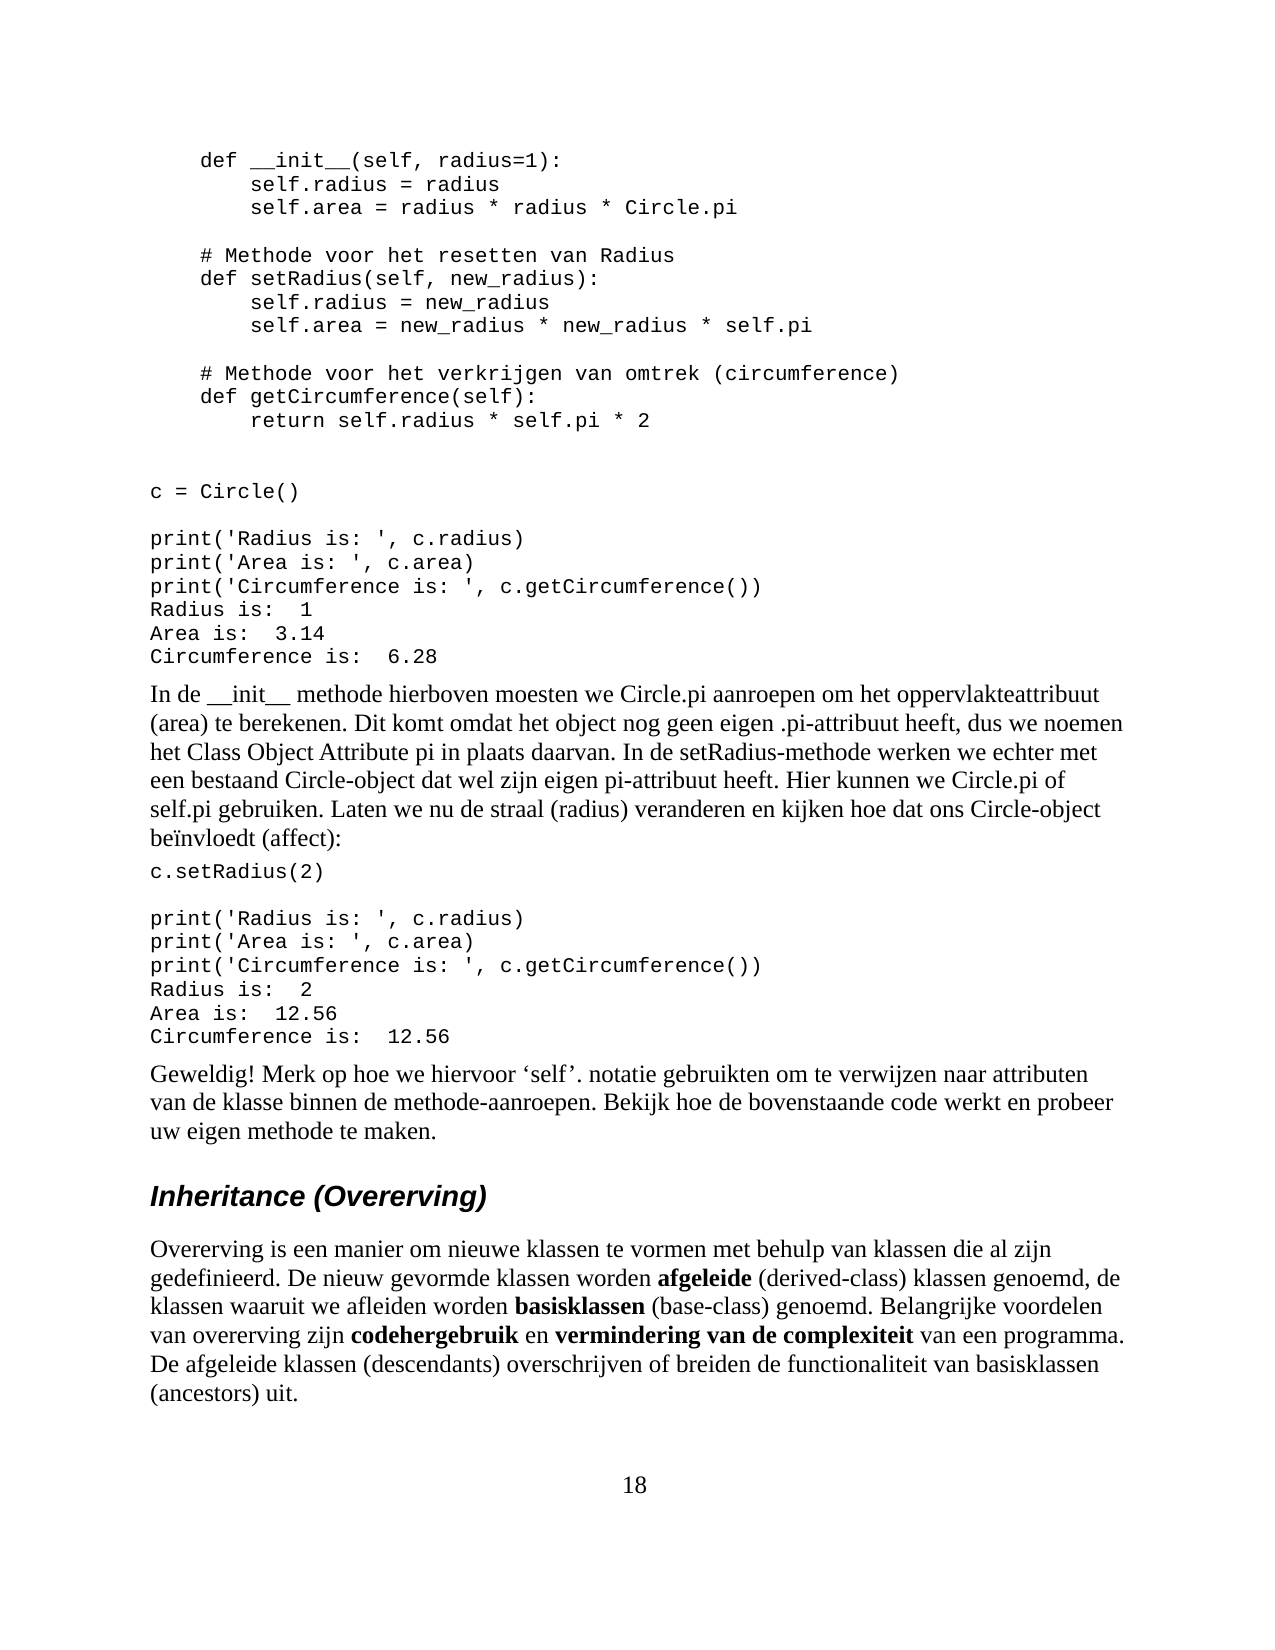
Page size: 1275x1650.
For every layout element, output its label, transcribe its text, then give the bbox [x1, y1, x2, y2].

text print('Radius is: ', c.radius) [150, 908, 1125, 932]
text Area is: 3.14 [150, 623, 1125, 647]
text self.radius = new_radius [150, 292, 1125, 316]
text Circumference is: 6.28 [150, 647, 1125, 670]
text In de __init__ methode hierboven moesten we Circle.pi aanroepen om het oppervlakteattribuut (area) te berekenen. Dit komt omdat het object nog geen eigen .pi-attribuut heeft, dus we noemen het Class Object Attribute pi in plaats daarvan. In de setRadius-methode werken we echter met een bestaand Circle-object dat wel zijn eigen pi-attribuut heeft. Hier kunnen we Circle.pi of self.pi gebruiken. Laten we nu de straal (radius) veranderen en kijken hoe dat ons Circle-object beïnvloedt (affect): [150, 679, 1125, 852]
text c = Circle() [150, 481, 1125, 505]
text # Methode voor het verkrijgen van omtrek (circumference) [150, 363, 1125, 386]
text self.radius = radius [150, 174, 1125, 197]
text # Methode voor het resetten van Radius [150, 244, 1125, 268]
text Overerving is een manier om nieuwe klassen te vormen met behulp van klassen die al zijn gedefinieerd. De nieuw gevormde klassen worden afgeleide (derived-class) klassen genoemd, de klassen waaruit we afleiden worden basisklassen (base-class) genoemd. Belangrijke voordelen van overerving zijn codehergebruik en vermindering van de complexiteit van een programma. De afgeleide klassen (descendants) overschrijven of breiden de functionaliteit van basisklassen (ancestors) uit. [150, 1234, 1125, 1406]
text Radius is: 1 [150, 599, 1125, 623]
text print('Radius is: ', c.radius) [150, 528, 1125, 552]
text def setRadius(self, new_radius): [150, 268, 1125, 292]
text print('Circumference is: ', c.getCircumference()) [150, 576, 1125, 599]
text print('Circumference is: ', c.getCircumference()) [150, 955, 1125, 979]
text Area is: 12.56 [150, 1002, 1125, 1026]
text Radius is: 2 [150, 979, 1125, 1002]
text return self.radius * self.pi * 2 [150, 410, 1125, 434]
text print('Area is: ', c.area) [150, 932, 1125, 955]
text Circumference is: 12.56 [150, 1026, 1125, 1050]
text self.area = new_radius * new_radius * self.pi [150, 316, 1125, 339]
text print('Area is: ', c.area) [150, 552, 1125, 576]
subtitle Inheritance (Overerving) [150, 1179, 1125, 1212]
text def __init__(self, radius=1): [150, 150, 1125, 174]
text c.setRadius(2) [150, 861, 1125, 884]
text self.area = radius * radius * Circle.pi [150, 197, 1125, 221]
text Geweldig! Merk op hoe we hiervoor ‘self’. notatie gebruikten om te verwijzen naar attributen van de klasse binnen de methode-aanroepen. Bekijk hoe de bovenstaande code werkt en probeer uw eigen methode te maken. [150, 1059, 1125, 1145]
text def getCircumference(self): [150, 386, 1125, 410]
